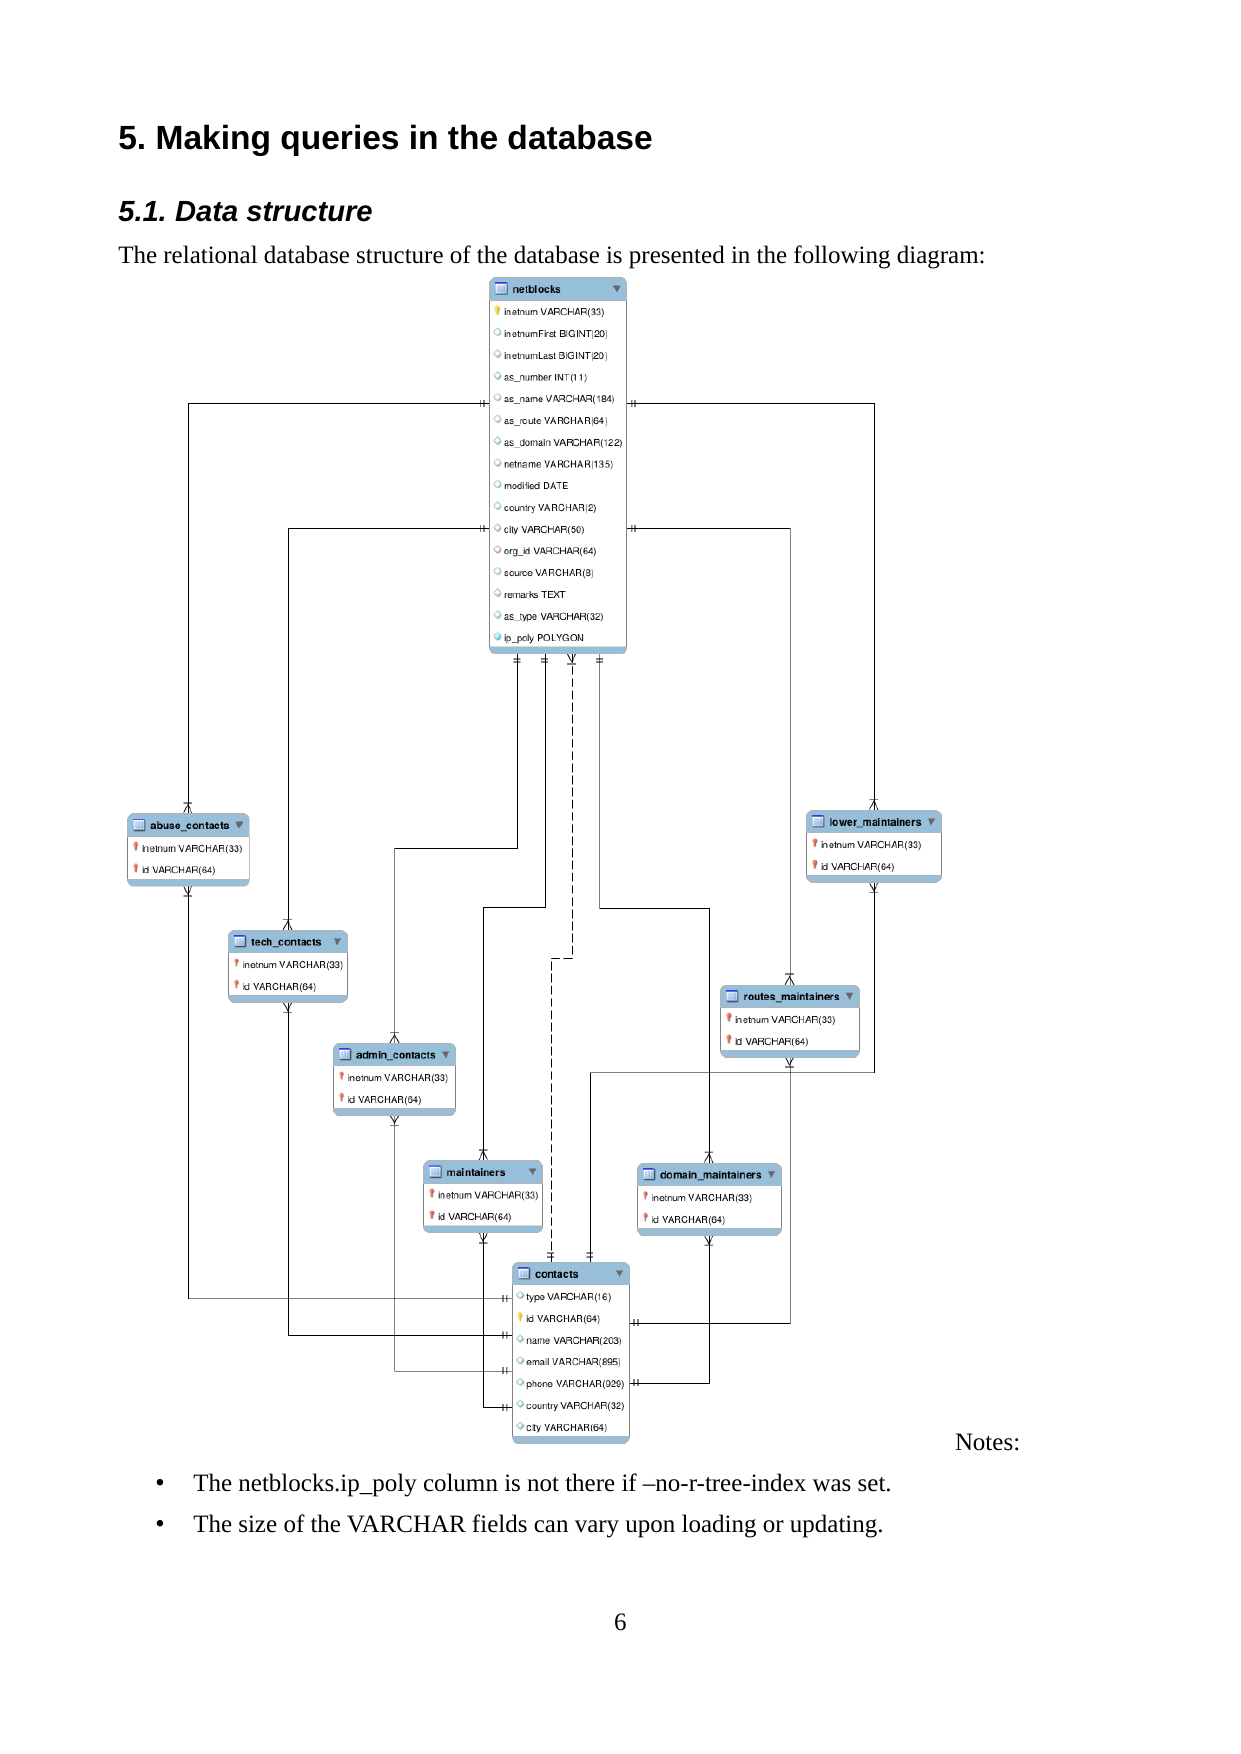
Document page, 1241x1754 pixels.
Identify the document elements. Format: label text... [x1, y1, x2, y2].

subtitle Data structure [118, 194, 1122, 228]
subtitle Making queries in the database [118, 118, 1122, 157]
list The netblocks.ip_poly column is not there if –no-r-tree-index was set. [156, 1468, 1122, 1497]
list The size of the VARCHAR fields can vary upon loading or updating. [156, 1509, 1122, 1538]
text The relational database structure of the database is presented in the following diagram: Notes: [118, 240, 1122, 1456]
